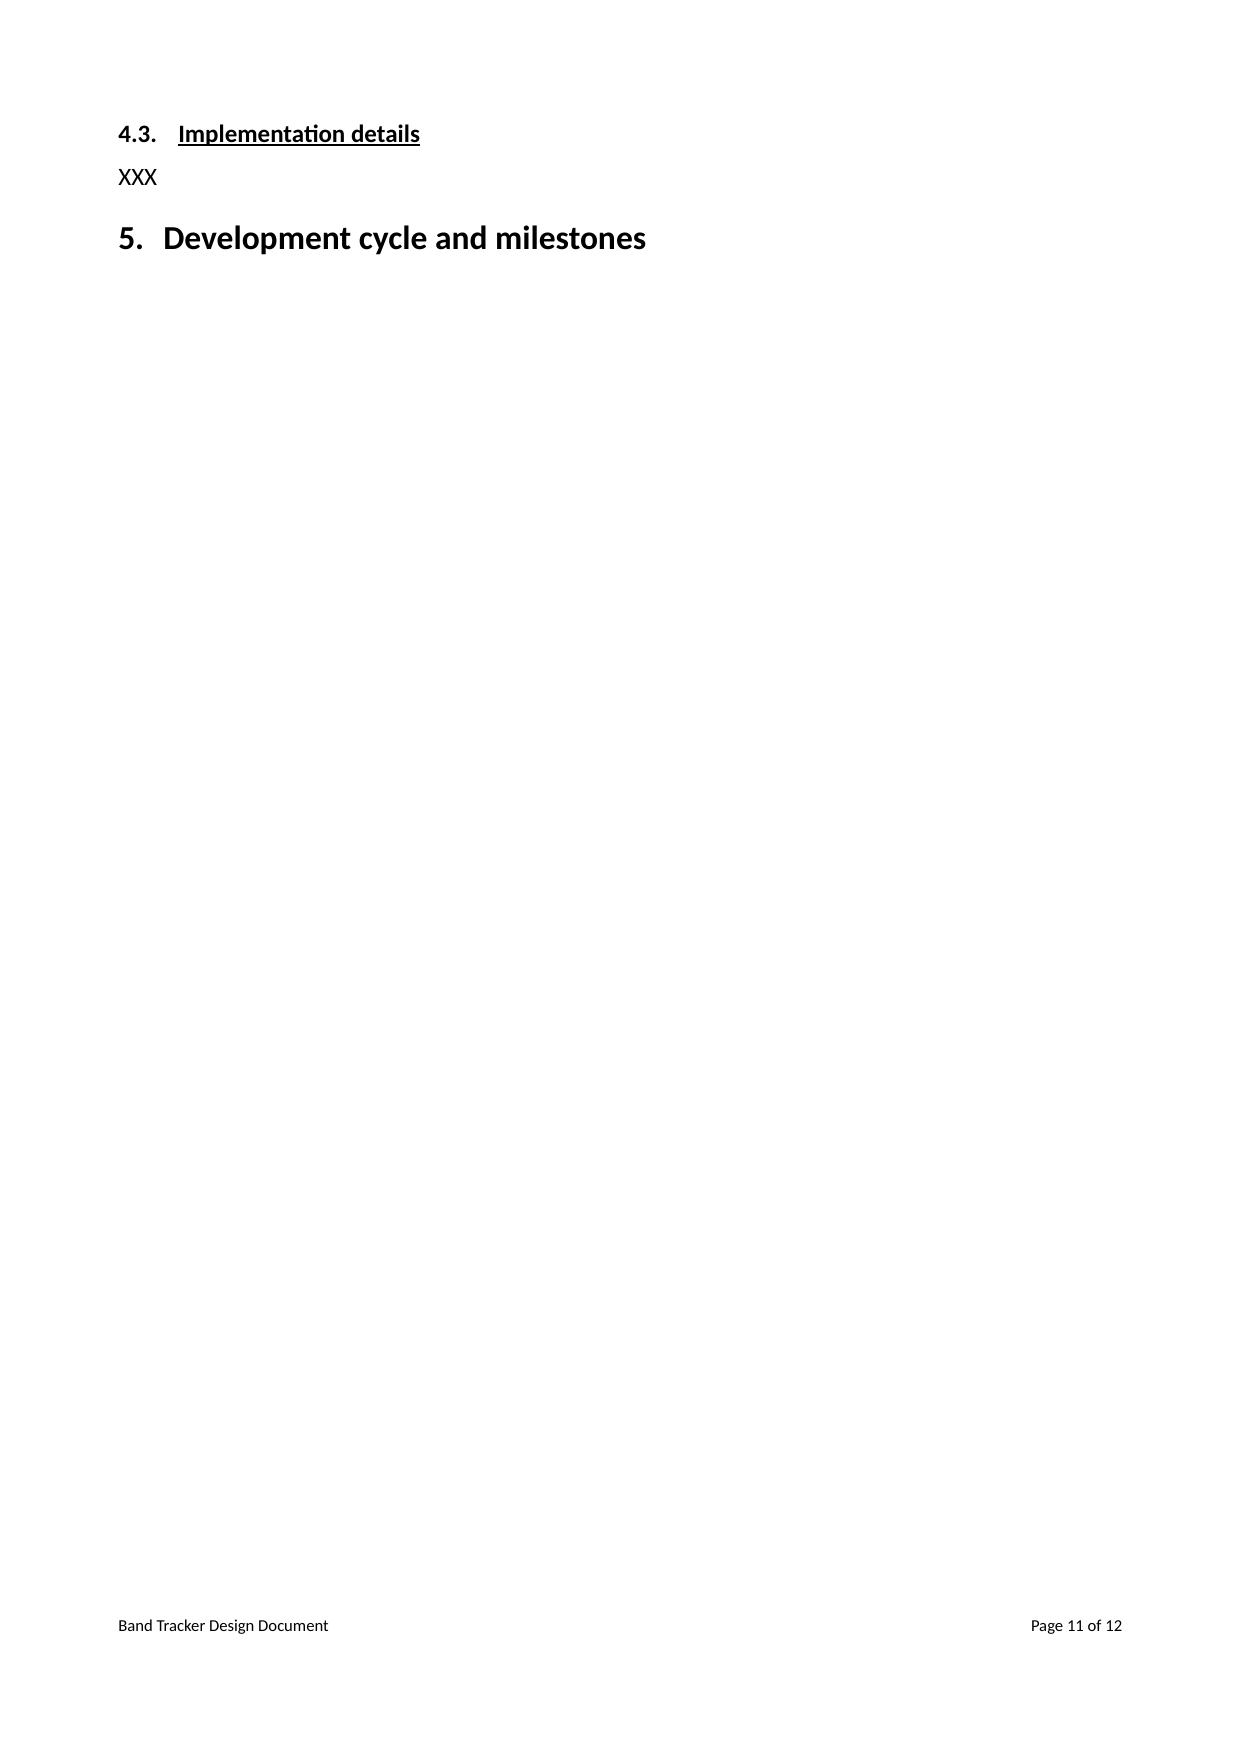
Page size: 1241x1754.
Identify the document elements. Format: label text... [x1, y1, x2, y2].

text XXX [118, 161, 1122, 192]
subtitle Development cycle and milestones [118, 217, 1122, 257]
subtitle Implementation details [118, 118, 1122, 149]
